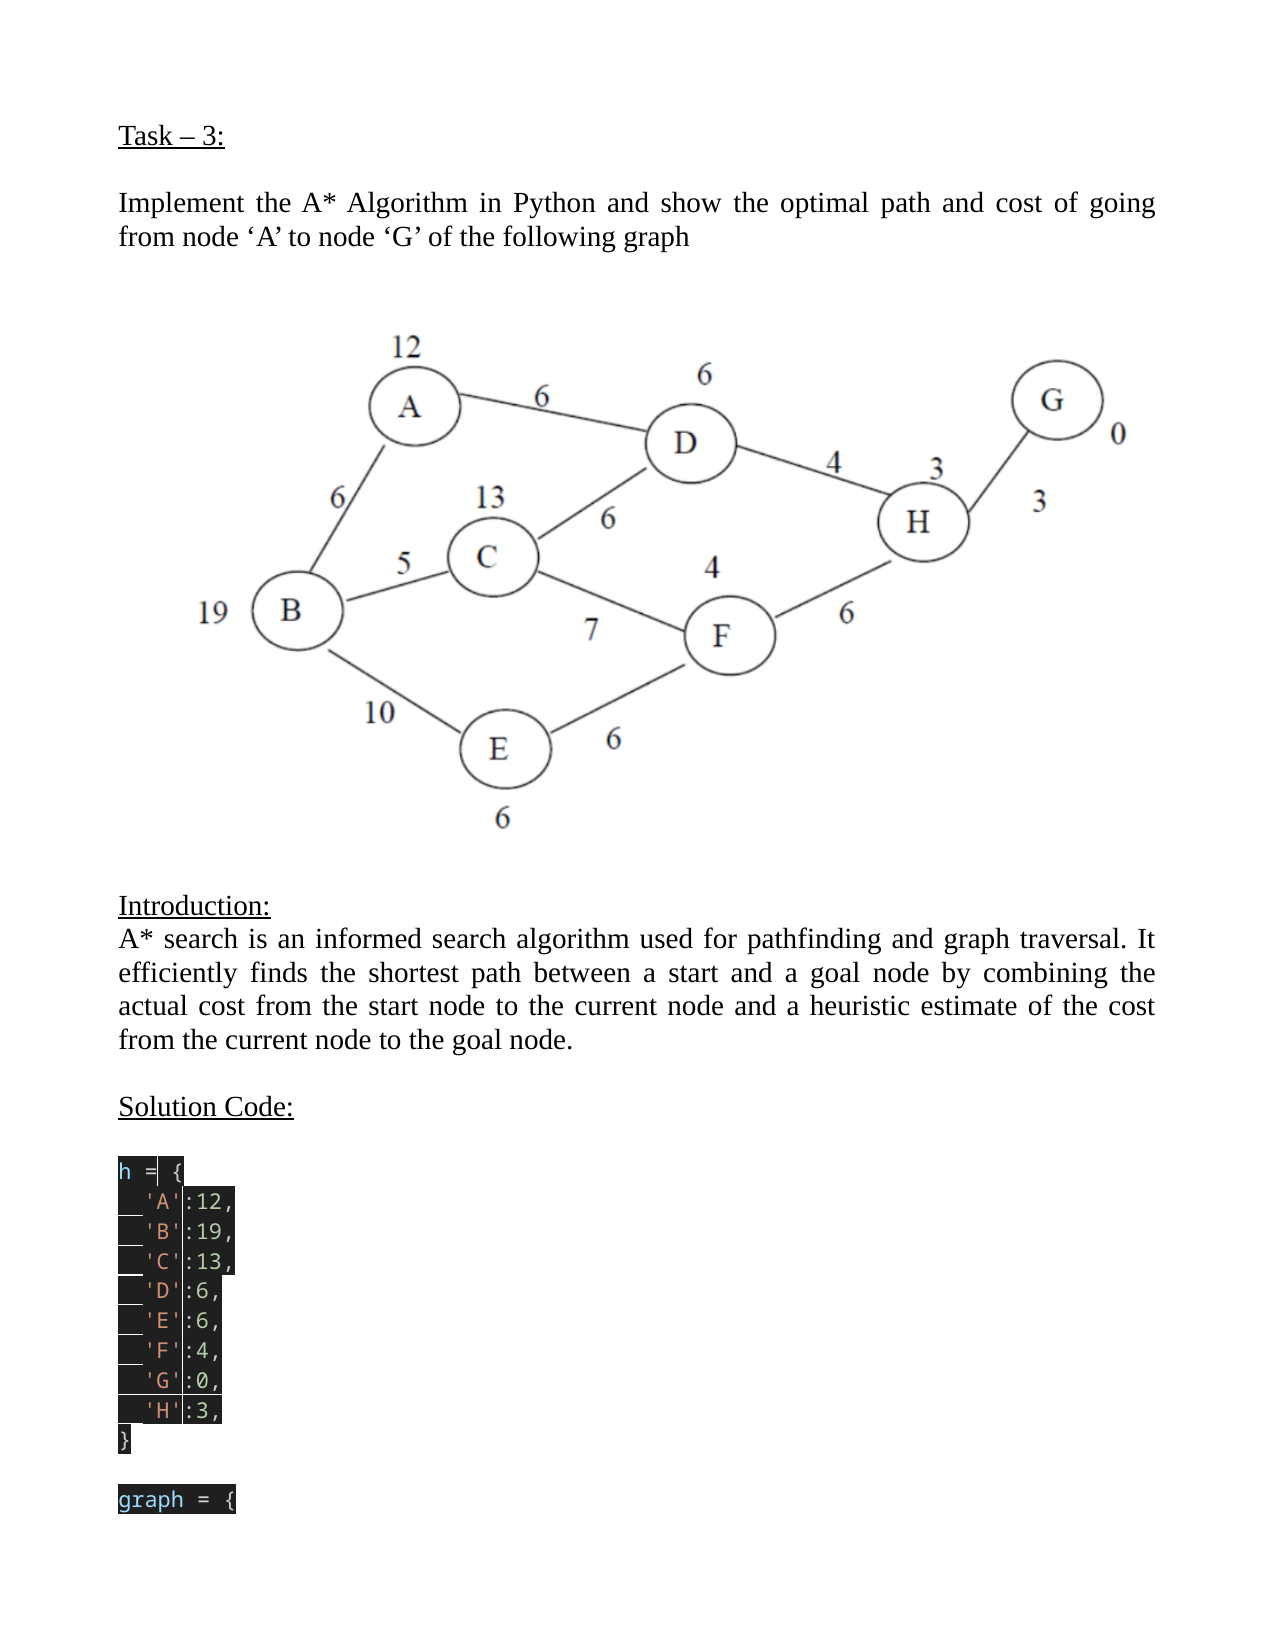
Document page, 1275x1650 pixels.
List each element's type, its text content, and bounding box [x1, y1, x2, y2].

text graph = { [118, 1484, 1157, 1514]
text 'H':3, [118, 1394, 1157, 1424]
text A* search is an informed search algorithm used for pathfinding and graph traversal. It efficiently finds the shortest path between a start and a goal node by combining the actual cost from the start node to the current node and a heuristic estimate of the cost from the current node to the goal node. [118, 921, 1157, 1056]
text h = { [118, 1156, 1157, 1186]
text 'F':4, [118, 1335, 1157, 1365]
text Implement the A* Algorithm in Python and show the optimal path and cost of going from node ‘A’ to node ‘G’ of the following graph [118, 185, 1157, 252]
text 'G':0, [118, 1365, 1157, 1394]
picture [118, 285, 1157, 855]
text 'A':12, [118, 1186, 1157, 1216]
text 'C':13, [118, 1246, 1157, 1275]
text 'D':6, [118, 1275, 1157, 1305]
text 'E':6, [118, 1305, 1157, 1335]
text Solution Code: [118, 1089, 1157, 1123]
text Task – 3: [118, 118, 1157, 152]
text } [118, 1424, 1157, 1454]
text Introduction: [118, 888, 1157, 921]
text 'B':19, [118, 1216, 1157, 1246]
